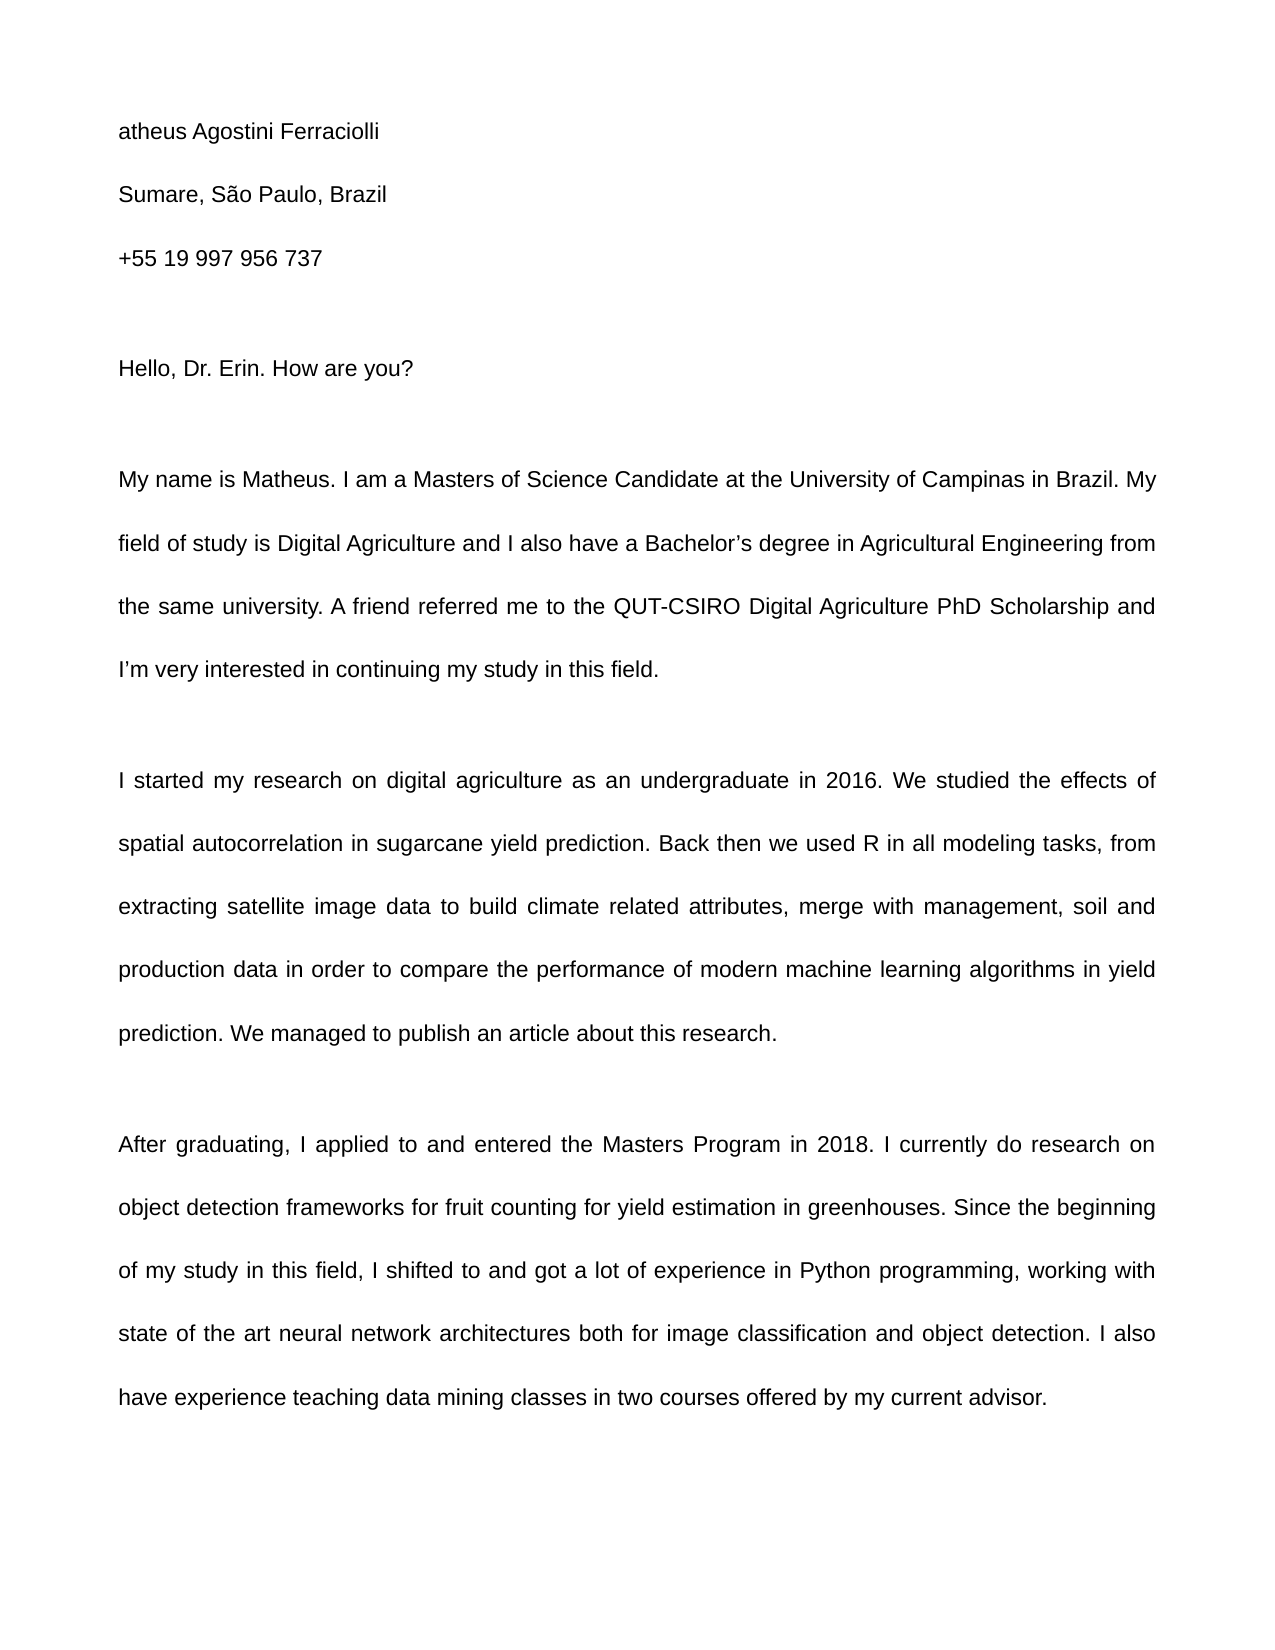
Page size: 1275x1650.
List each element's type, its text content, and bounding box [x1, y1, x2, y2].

text +55 19 997 956 737 [118, 244, 1157, 271]
text Hello, Dr. Erin. How are you? [118, 355, 1157, 382]
text Sumare, São Paulo, Brazil [118, 181, 1157, 208]
text atheus Agostini Ferraciolli [118, 118, 1157, 144]
text My name is Matheus. I am a Masters of Science Candidate at the University of Campinas in Brazil. My field of study is Digital Agriculture and I also have a Bachelor’s degree in Agricultural Engineering from the same university. A friend referred me to the QUT-CSIRO Digital Agriculture PhD Scholarship and I’m very interested in continuing my study in this field. [118, 466, 1157, 682]
text After graduating, I applied to and entered the Masters Program in 2018. I currently do research on object detection frameworks for fruit counting for yield estimation in greenhouses. Since the beginning of my study in this field, I shifted to and got a lot of experience in Python programming, working with state of the art neural network architectures both for image classification and object detection. I also have experience teaching data mining classes in two courses offered by my current advisor. [118, 1131, 1157, 1410]
text I started my research on digital agriculture as an undergraduate in 2016. We studied the effects of spatial autocorrelation in sugarcane yield prediction. Back then we used R in all modeling tasks, from extracting satellite image data to build climate related attributes, merge with management, soil and production data in order to compare the performance of modern machine learning algorithms in yield prediction. We managed to publish an article about this research. [118, 767, 1157, 1046]
